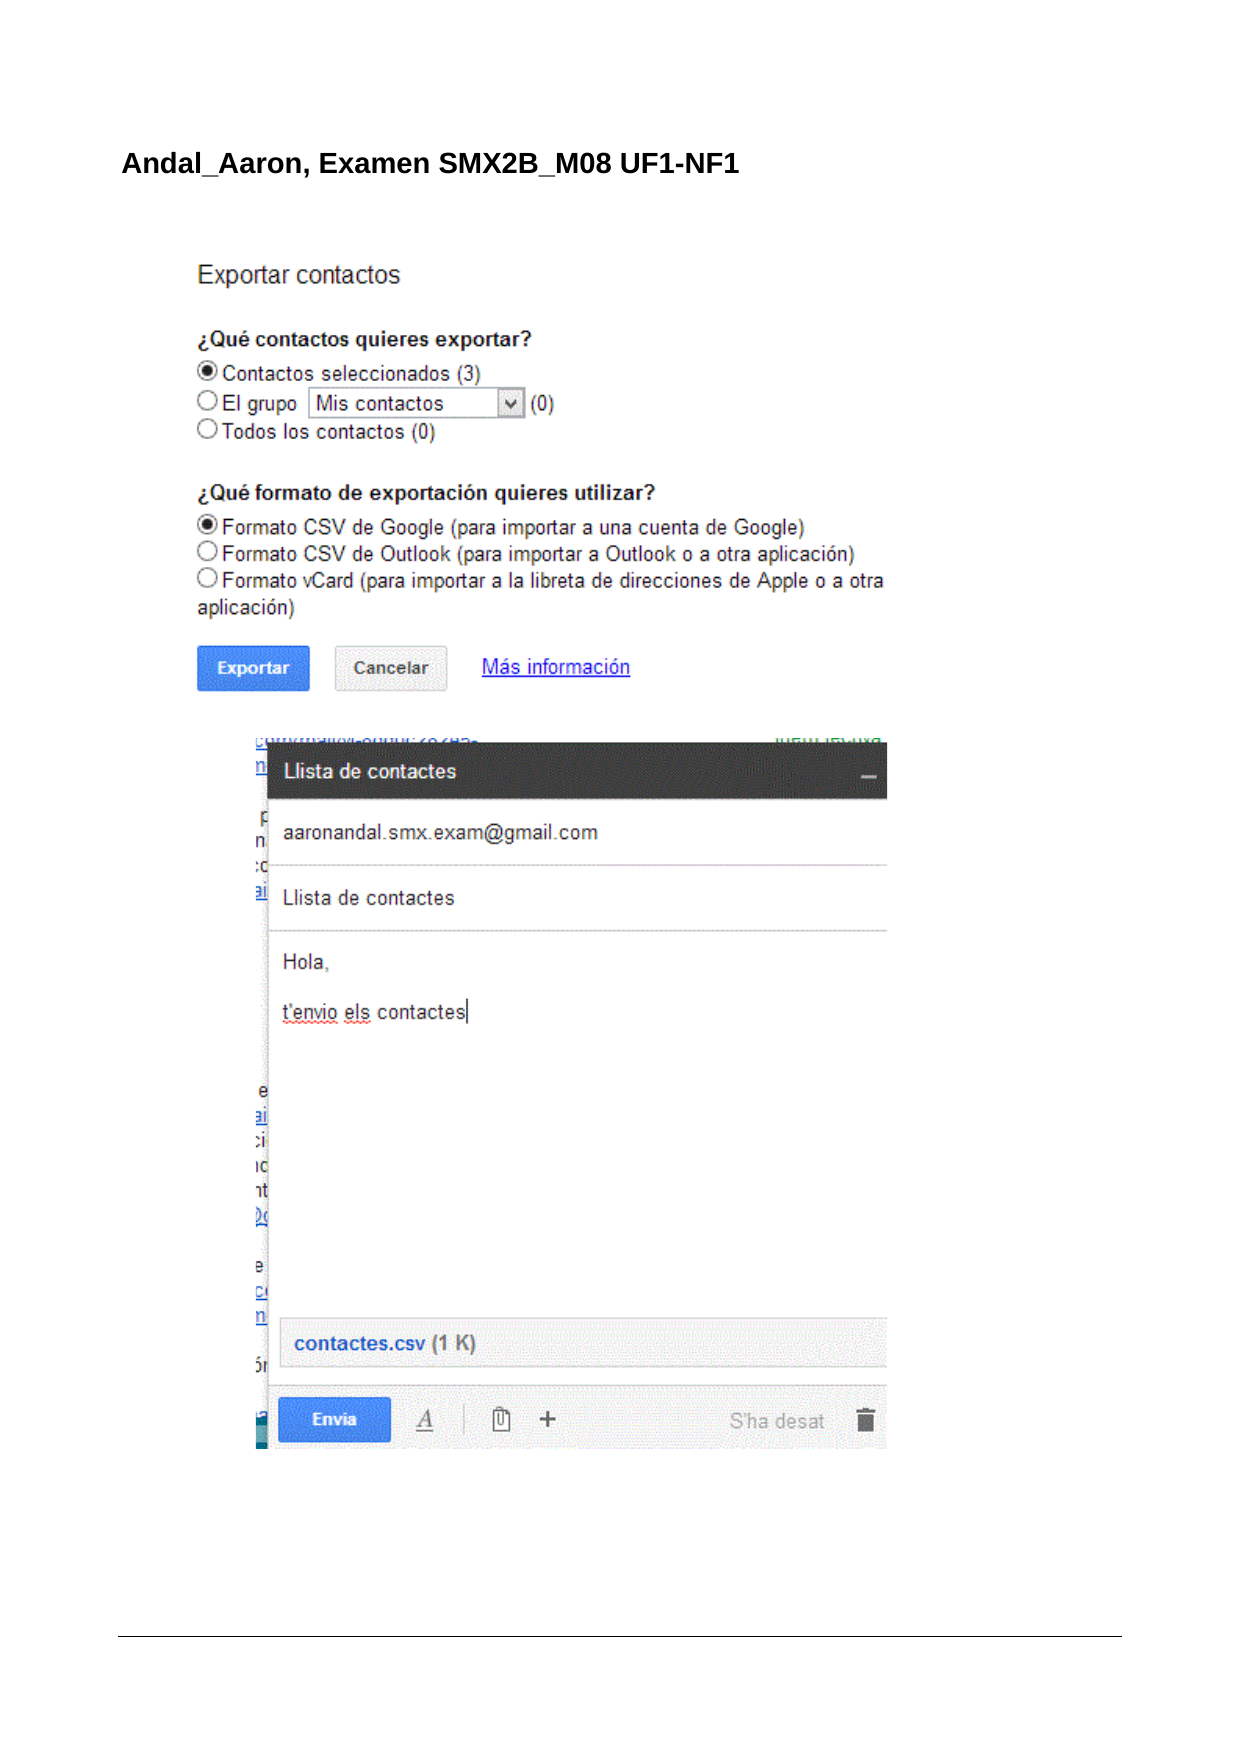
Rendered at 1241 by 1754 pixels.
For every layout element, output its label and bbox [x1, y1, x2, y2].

picture [174, 254, 956, 704]
picture [255, 738, 888, 1449]
